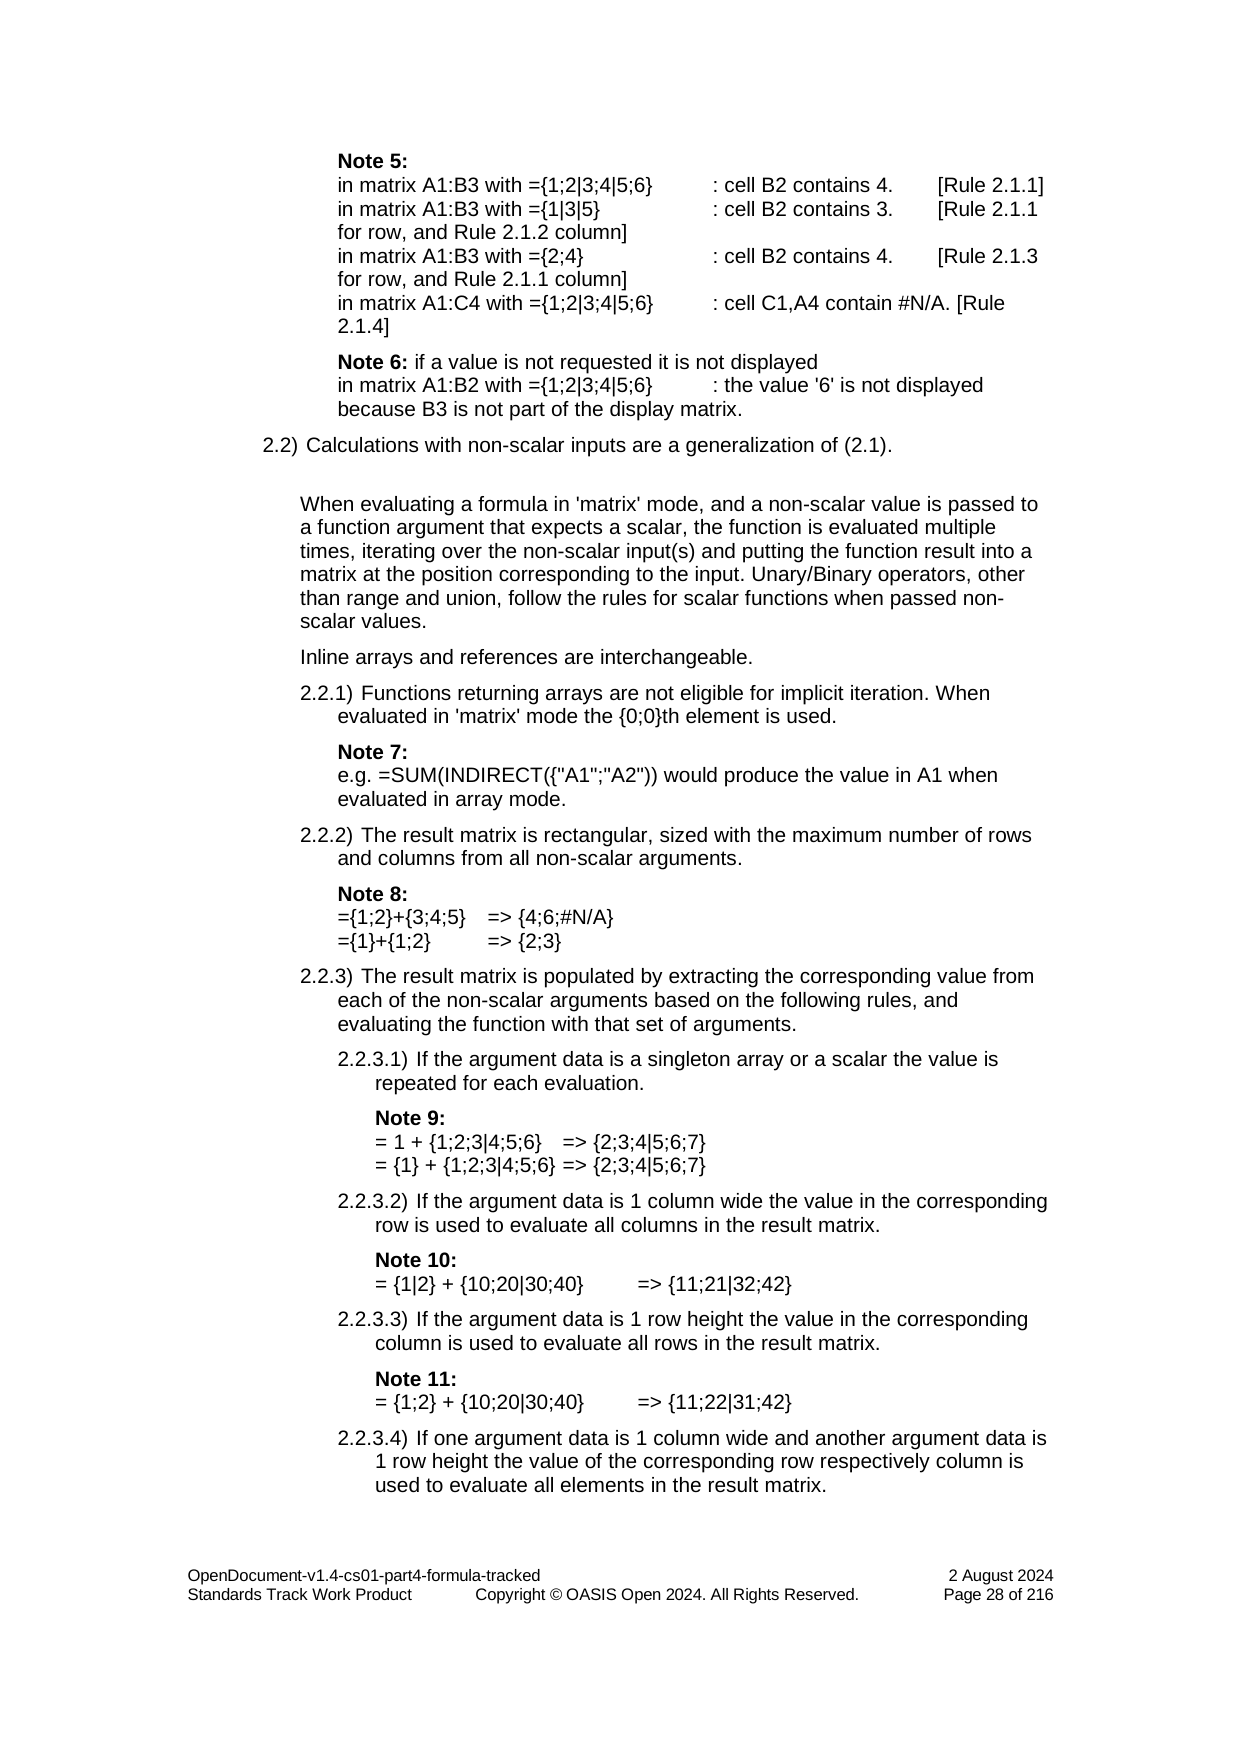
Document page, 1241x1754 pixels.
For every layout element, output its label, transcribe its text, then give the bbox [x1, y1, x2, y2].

list If the argument data is a singleton array or a scalar the value is repeated for each evaluation. [337, 1048, 1053, 1095]
list Note 5: in matrix A1:B3 with ={1;2|3;4|5;6} : cell B2 contains 4. [Rule 2.1.1] in matrix A1:B3 with ={1|3|5} : cell B2 contains 3. [Rule 2.1.1 for row, and Rule 2.1.2 column] in matrix A1:B3 with ={2;4} : cell B2 contains 4. [Rule 2.1.3 for row, and Rule 2.1.1 column] in matrix A1:C4 with ={1;2|3;4|5;6} : cell C1,A4 contain #N/A. [Rule 2.1.4] [300, 150, 1053, 338]
list When evaluating a formula in 'matrix' mode, and a non-scalar value is passed to a function argument that expects a scalar, the function is evaluated multiple times, iterating over the non-scalar input(s) and putting the function result into a matrix at the position corresponding to the input. Unary/Binary operators, other than range and union, follow the rules for scalar functions when passed non-scalar values. [262, 469, 1053, 633]
list If the argument data is 1 row height the value in the corresponding column is used to evaluate all rows in the result matrix. [337, 1308, 1053, 1355]
list Note 7: e.g. =SUM(INDIRECT({"A1";"A2")) would produce the value in A1 when evaluated in array mode. [300, 740, 1053, 811]
list Note 11: = {1;2} + {10;20|30;40} => {11;22|31;42} [337, 1367, 1053, 1414]
list The result matrix is rectangular, sized with the maximum number of rows and columns from all non-scalar arguments. [300, 823, 1053, 870]
list If one argument data is 1 column wide and another argument data is 1 row height the value of the corresponding row respectively column is used to evaluate all elements in the result matrix. [337, 1426, 1053, 1497]
list Note 10: = {1|2} + {10;20|30;40} => {11;21|32;42} [337, 1249, 1053, 1296]
list Functions returning arrays are not eligible for implicit iteration. When evaluated in 'matrix' mode the {0;0}th element is used. [300, 681, 1053, 728]
list Note 8: ={1;2}+{3;4;5} => {4;6;#N/A} ={1}+{1;2} => {2;3} [300, 882, 1053, 953]
list Note 9: = 1 + {1;2;3|4;5;6} => {2;3;4|5;6;7} = {1} + {1;2;3|4;5;6} => {2;3;4|5;6;7} [337, 1107, 1053, 1177]
list Inline arrays and references are interchangeable. [262, 646, 1053, 669]
list If the argument data is 1 column wide the value in the corresponding row is used to evaluate all columns in the result matrix. [337, 1189, 1053, 1237]
list Calculations with non-scalar inputs are a generalization of (2.1). [262, 433, 1053, 457]
list The result matrix is populated by extracting the corresponding value from each of the non-scalar arguments based on the following rules, and evaluating the function with that set of arguments. [300, 965, 1053, 1036]
list Note 6: if a value is not requested it is not displayed in matrix A1:B2 with ={1;2|3;4|5;6} : the value '6' is not displayed because B3 is not part of the display matrix. [300, 350, 1053, 421]
